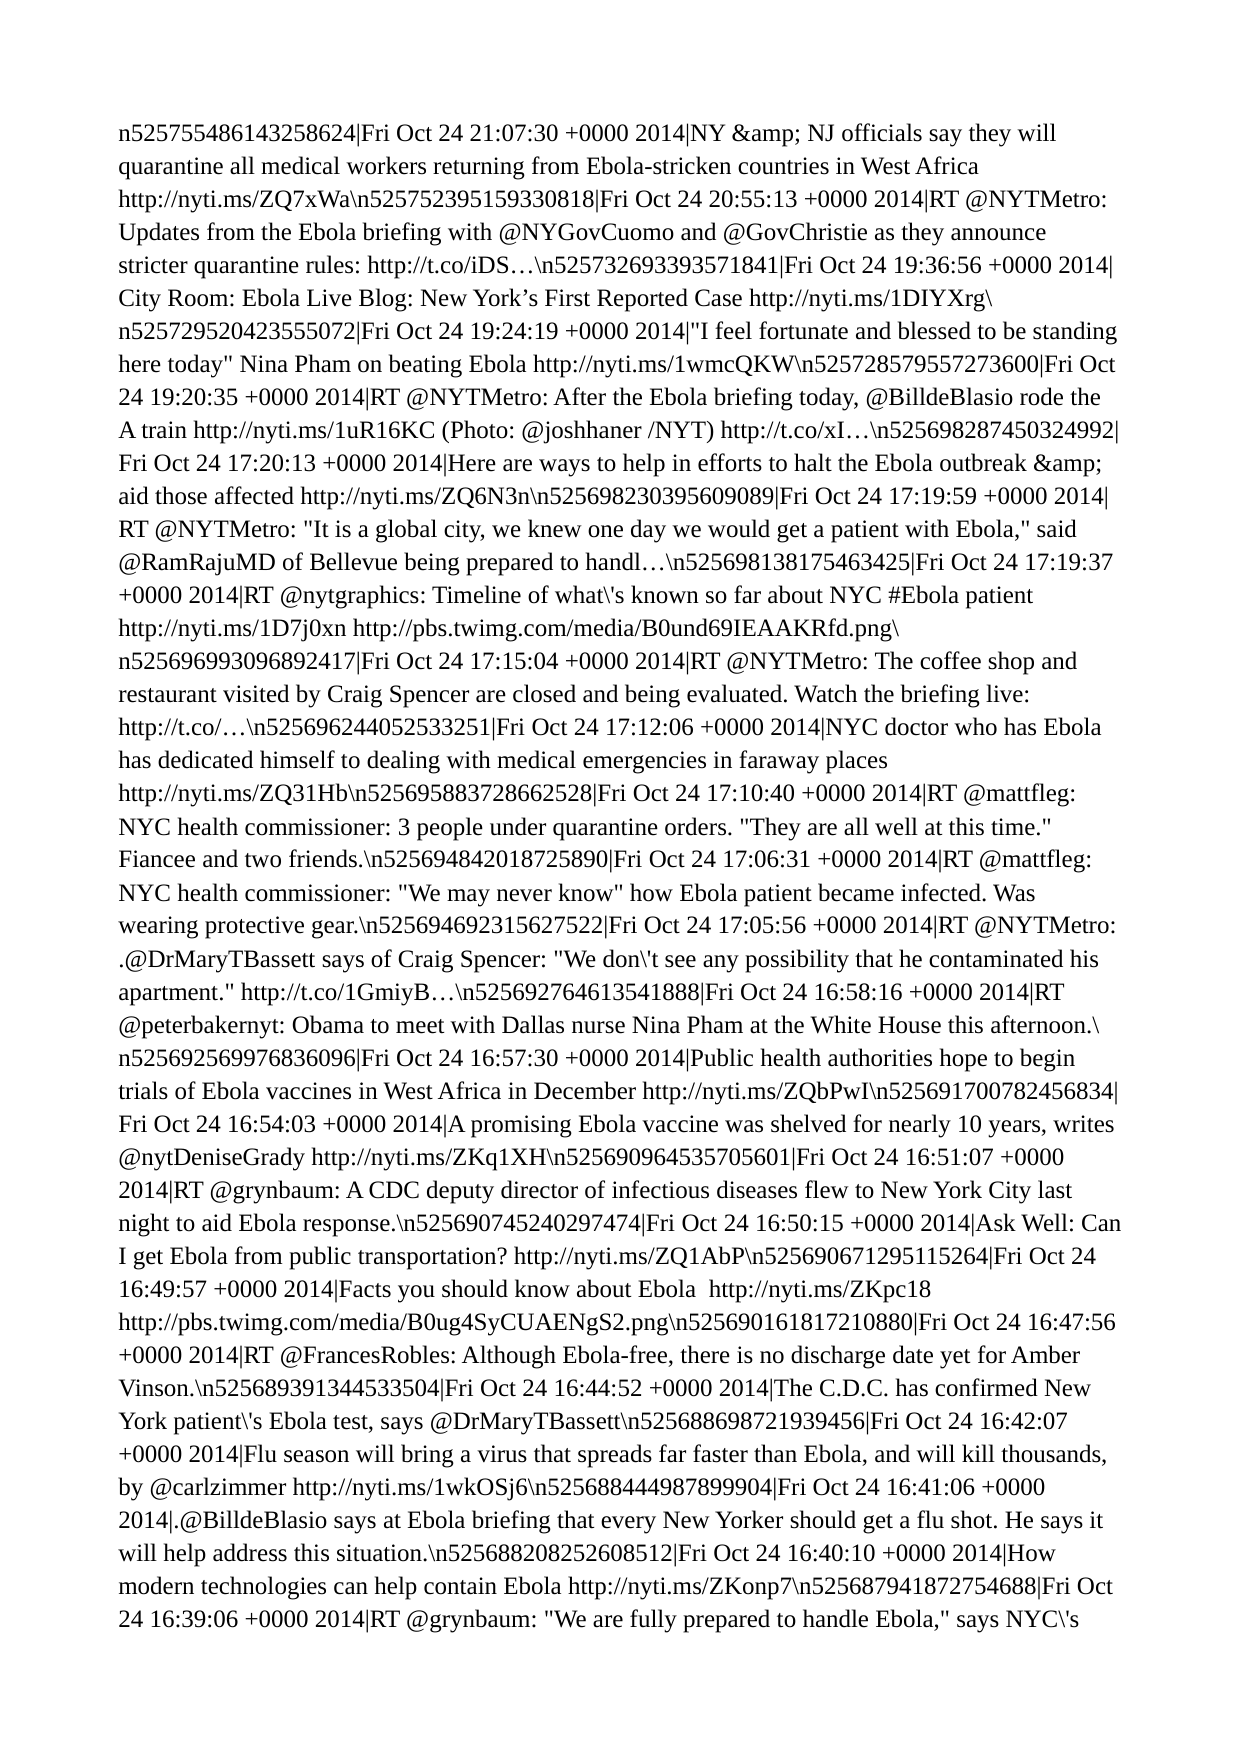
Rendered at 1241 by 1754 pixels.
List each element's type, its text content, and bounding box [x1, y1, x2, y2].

text n525755486143258624|Fri Oct 24 21:07:30 +0000 2014|NY &amp; NJ officials say they will quarantine all medical workers returning from Ebola-stricken countries in West Africa http://nyti.ms/ZQ7xWa\n525752395159330818|Fri Oct 24 20:55:13 +0000 2014|RT @NYTMetro: Updates from the Ebola briefing with @NYGovCuomo and @GovChristie as they announce stricter quarantine rules: http://t.co/iDS…\n525732693393571841|Fri Oct 24 19:36:56 +0000 2014|City Room: Ebola Live Blog: New York’s First Reported Case http://nyti.ms/1DIYXrg\n525729520423555072|Fri Oct 24 19:24:19 +0000 2014|"I feel fortunate and blessed to be standing here today" Nina Pham on beating Ebola http://nyti.ms/1wmcQKW\n525728579557273600|Fri Oct 24 19:20:35 +0000 2014|RT @NYTMetro: After the Ebola briefing today, @BilldeBlasio rode the A train http://nyti.ms/1uR16KC (Photo: @joshhaner /NYT) http://t.co/xI…\n525698287450324992|Fri Oct 24 17:20:13 +0000 2014|Here are ways to help in efforts to halt the Ebola outbreak &amp; aid those affected http://nyti.ms/ZQ6N3n\n525698230395609089|Fri Oct 24 17:19:59 +0000 2014|RT @NYTMetro: "It is a global city, we knew one day we would get a patient with Ebola," said @RamRajuMD of Bellevue being prepared to handl…\n525698138175463425|Fri Oct 24 17:19:37 +0000 2014|RT @nytgraphics: Timeline of what\'s known so far about NYC #Ebola patient http://nyti.ms/1D7j0xn http://pbs.twimg.com/media/B0und69IEAAKRfd.png\n525696993096892417|Fri Oct 24 17:15:04 +0000 2014|RT @NYTMetro: The coffee shop and restaurant visited by Craig Spencer are closed and being evaluated. Watch the briefing live: http://t.co/…\n525696244052533251|Fri Oct 24 17:12:06 +0000 2014|NYC doctor who has Ebola has dedicated himself to dealing with medical emergencies in faraway places http://nyti.ms/ZQ31Hb\n525695883728662528|Fri Oct 24 17:10:40 +0000 2014|RT @mattfleg: NYC health commissioner: 3 people under quarantine orders. "They are all well at this time." Fiancee and two friends.\n525694842018725890|Fri Oct 24 17:06:31 +0000 2014|RT @mattfleg: NYC health commissioner: "We may never know" how Ebola patient became infected. Was wearing protective gear.\n525694692315627522|Fri Oct 24 17:05:56 +0000 2014|RT @NYTMetro: .@DrMaryTBassett says of Craig Spencer: "We don\'t see any possibility that he contaminated his apartment." http://t.co/1GmiyB…\n525692764613541888|Fri Oct 24 16:58:16 +0000 2014|RT @peterbakernyt: Obama to meet with Dallas nurse Nina Pham at the White House this afternoon.\n525692569976836096|Fri Oct 24 16:57:30 +0000 2014|Public health authorities hope to begin trials of Ebola vaccines in West Africa in December http://nyti.ms/ZQbPwI\n525691700782456834|Fri Oct 24 16:54:03 +0000 2014|A promising Ebola vaccine was shelved for nearly 10 years, writes @nytDeniseGrady http://nyti.ms/ZKq1XH\n525690964535705601|Fri Oct 24 16:51:07 +0000 2014|RT @grynbaum: A CDC deputy director of infectious diseases flew to New York City last night to aid Ebola response.\n525690745240297474|Fri Oct 24 16:50:15 +0000 2014|Ask Well: Can I get Ebola from public transportation? http://nyti.ms/ZQ1AbP\n525690671295115264|Fri Oct 24 16:49:57 +0000 2014|Facts you should know about Ebola http://nyti.ms/ZKpc18 http://pbs.twimg.com/media/B0ug4SyCUAENgS2.png\n525690161817210880|Fri Oct 24 16:47:56 +0000 2014|RT @FrancesRobles: Although Ebola-free, there is no discharge date yet for Amber Vinson.\n525689391344533504|Fri Oct 24 16:44:52 +0000 2014|The C.D.C. has confirmed New York patient\'s Ebola test, says @DrMaryTBassett\n525688698721939456|Fri Oct 24 16:42:07 +0000 2014|Flu season will bring a virus that spreads far faster than Ebola, and will kill thousands, by @carlzimmer http://nyti.ms/1wkOSj6\n525688444987899904|Fri Oct 24 16:41:06 +0000 2014|.@BilldeBlasio says at Ebola briefing that every New Yorker should get a flu shot. He says it will help address this situation.\n525688208252608512|Fri Oct 24 16:40:10 +0000 2014|How modern technologies can help contain Ebola http://nyti.ms/ZKonp7\n525687941872754688|Fri Oct 24 16:39:06 +0000 2014|RT @grynbaum: "We are fully prepared to handle Ebola," says NYC\'s [118, 118, 1122, 1633]
